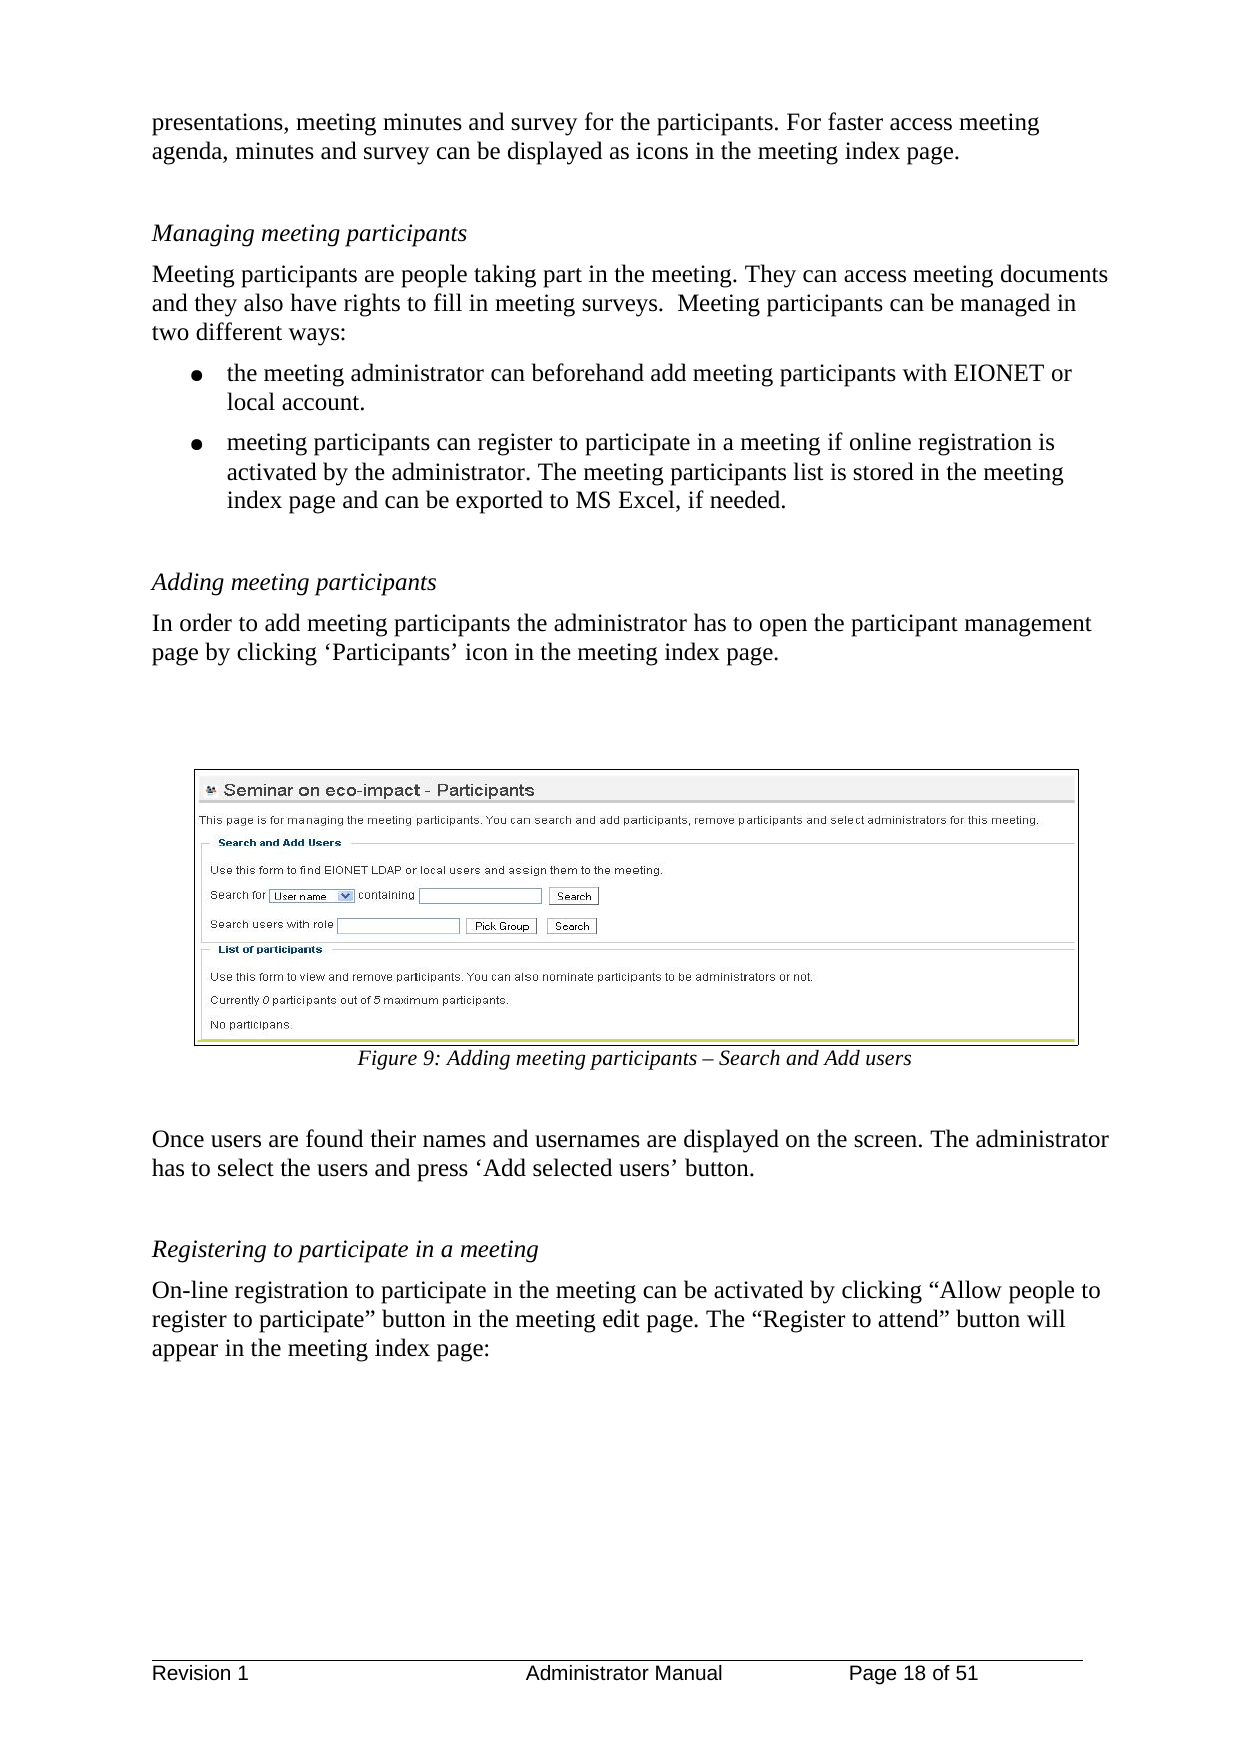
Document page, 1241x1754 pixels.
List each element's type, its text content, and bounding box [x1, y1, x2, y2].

text Registering to participate in a meeting [152, 1234, 1120, 1263]
text In order to add meeting participants the administrator has to open the participant management page by clicking ‘Participants’ icon in the meeting index page. [152, 608, 1120, 666]
text Adding meeting participants [152, 567, 1120, 596]
list the meeting administrator can beforehand add meeting participants with EIONET or local account. [189, 357, 1120, 416]
picture [197, 771, 1075, 1042]
text Managing meeting participants [152, 218, 1120, 247]
text Meeting participants are people taking part in the meeting. They can access meeting documents and they also have rights to fill in meeting surveys. Meeting participants can be managed in two different ways: [152, 258, 1120, 346]
text Once users are found their names and usernames are displayed on the screen. The administrator has to select the users and press ‘Add selected users’ button. [152, 1123, 1120, 1182]
list meeting participants can register to participate in a meeting if online registration is activated by the administrator. The meeting participants list is stored in the meeting index page and can be exported to MS Excel, if needed. [189, 427, 1120, 514]
text presentations, meeting minutes and survey for the participants. For faster access meeting agenda, minutes and survey can be displayed as icons in the meeting index page. [152, 107, 1120, 165]
text On-line registration to participate in the meeting can be activated by clicking “Allow people to register to participate” button in the meeting edit page. The “Register to attend” button will appear in the meeting index page: [152, 1275, 1120, 1362]
text Figure 9: Adding meeting participants – Search and Add users [249, 1046, 1022, 1071]
